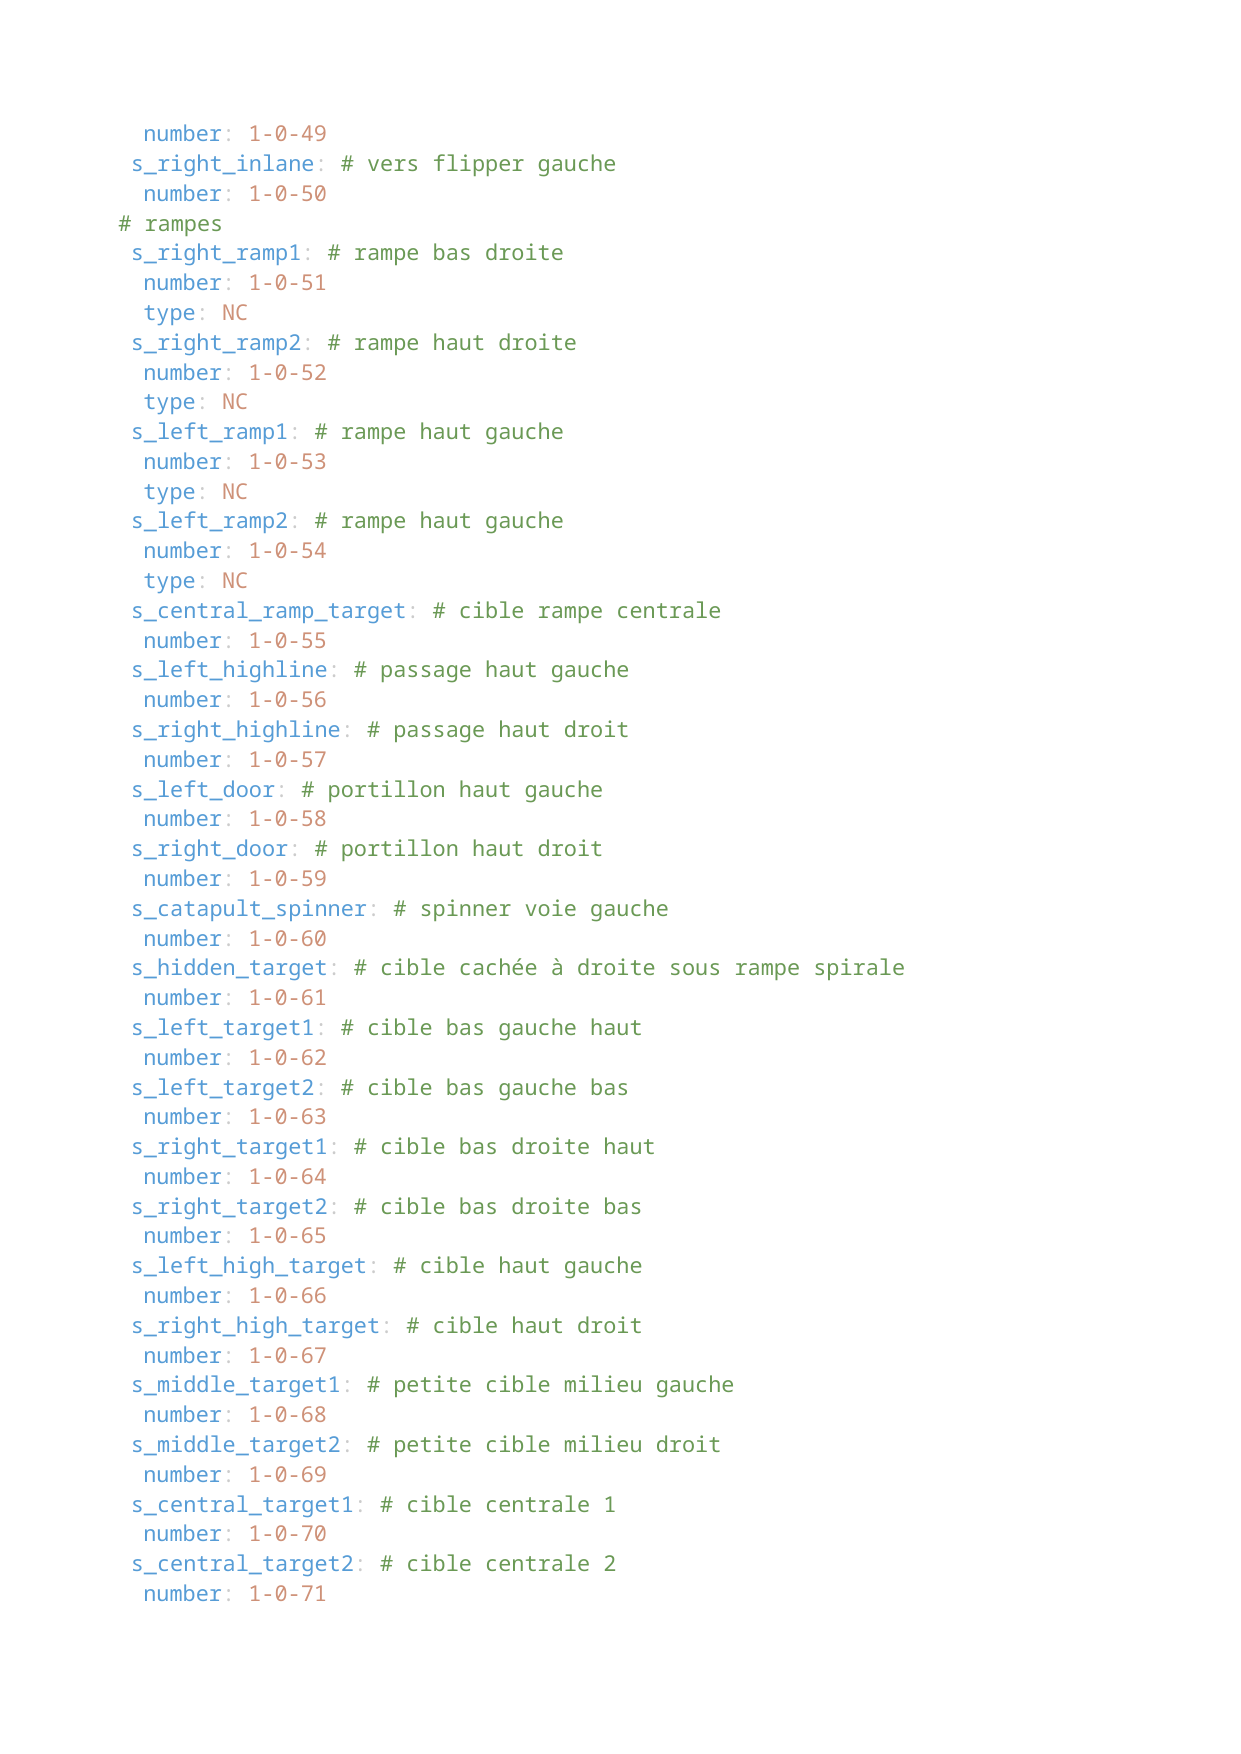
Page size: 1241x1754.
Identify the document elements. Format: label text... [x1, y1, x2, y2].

text s_central_target2: # cible centrale 2 [118, 1548, 1122, 1578]
text s_left_ramp2: # rampe haut gauche [118, 505, 1122, 535]
text number: 1-0-65 [118, 1220, 1122, 1250]
text number: 1-0-56 [118, 684, 1122, 714]
text # rampes [118, 207, 1122, 237]
text number: 1-0-50 [118, 178, 1122, 207]
text number: 1-0-55 [118, 624, 1122, 654]
text s_right_target2: # cible bas droite bas [118, 1191, 1122, 1220]
text number: 1-0-67 [118, 1339, 1122, 1369]
text number: 1-0-52 [118, 356, 1122, 386]
text number: 1-0-51 [118, 267, 1122, 297]
text number: 1-0-66 [118, 1280, 1122, 1310]
text s_left_high_target: # cible haut gauche [118, 1250, 1122, 1280]
text s_left_door: # portillon haut gauche [118, 773, 1122, 803]
text number: 1-0-68 [118, 1399, 1122, 1429]
text number: 1-0-59 [118, 863, 1122, 893]
text number: 1-0-53 [118, 446, 1122, 476]
text type: NC [118, 297, 1122, 327]
text number: 1-0-49 [118, 118, 1122, 148]
text number: 1-0-64 [118, 1161, 1122, 1191]
text number: 1-0-69 [118, 1459, 1122, 1488]
text s_right_door: # portillon haut droit [118, 833, 1122, 863]
text s_central_ramp_target: # cible rampe centrale [118, 595, 1122, 624]
text s_right_high_target: # cible haut droit [118, 1310, 1122, 1339]
text type: NC [118, 386, 1122, 416]
text s_right_ramp2: # rampe haut droite [118, 327, 1122, 356]
text s_right_highline: # passage haut droit [118, 714, 1122, 744]
text number: 1-0-57 [118, 744, 1122, 773]
text s_central_target1: # cible centrale 1 [118, 1488, 1122, 1518]
text s_middle_target1: # petite cible milieu gauche [118, 1369, 1122, 1399]
text type: NC [118, 565, 1122, 595]
text number: 1-0-54 [118, 535, 1122, 565]
text number: 1-0-70 [118, 1518, 1122, 1548]
text number: 1-0-62 [118, 1042, 1122, 1071]
text number: 1-0-58 [118, 803, 1122, 833]
text s_right_ramp1: # rampe bas droite [118, 237, 1122, 267]
text s_middle_target2: # petite cible milieu droit [118, 1429, 1122, 1459]
text s_left_target1: # cible bas gauche haut [118, 1012, 1122, 1042]
text number: 1-0-63 [118, 1101, 1122, 1131]
text number: 1-0-61 [118, 982, 1122, 1012]
text s_right_target1: # cible bas droite haut [118, 1131, 1122, 1161]
text s_catapult_spinner: # spinner voie gauche [118, 893, 1122, 922]
text type: NC [118, 476, 1122, 505]
text s_left_highline: # passage haut gauche [118, 654, 1122, 684]
text s_left_target2: # cible bas gauche bas [118, 1071, 1122, 1101]
text s_right_inlane: # vers flipper gauche [118, 148, 1122, 178]
text number: 1-0-60 [118, 922, 1122, 952]
text s_left_ramp1: # rampe haut gauche [118, 416, 1122, 446]
text s_hidden_target: # cible cachée à droite sous rampe spirale [118, 952, 1122, 982]
text number: 1-0-71 [118, 1578, 1122, 1608]
